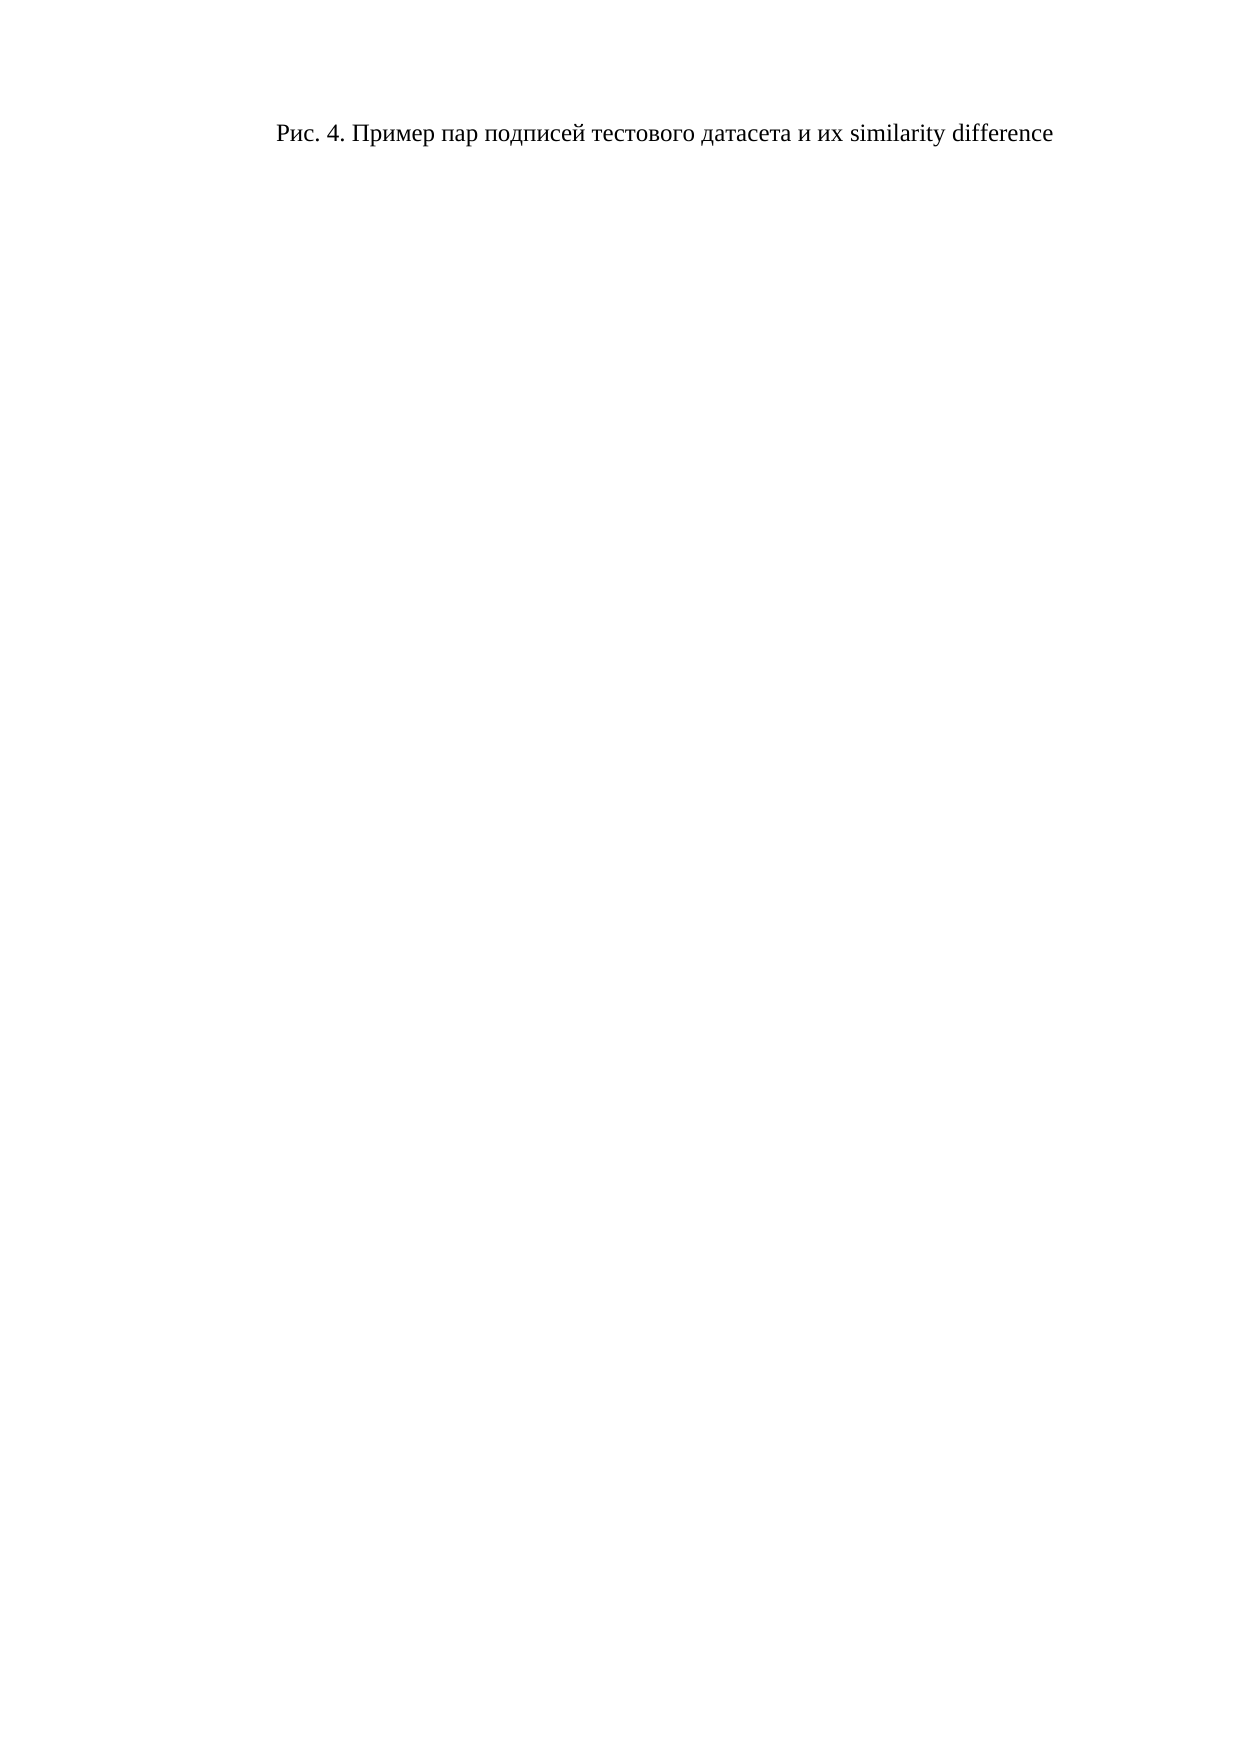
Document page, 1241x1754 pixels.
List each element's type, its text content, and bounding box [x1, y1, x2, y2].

text Рис. 4. Пример пар подписей тестового датасета и их similarity difference [177, 118, 1152, 147]
